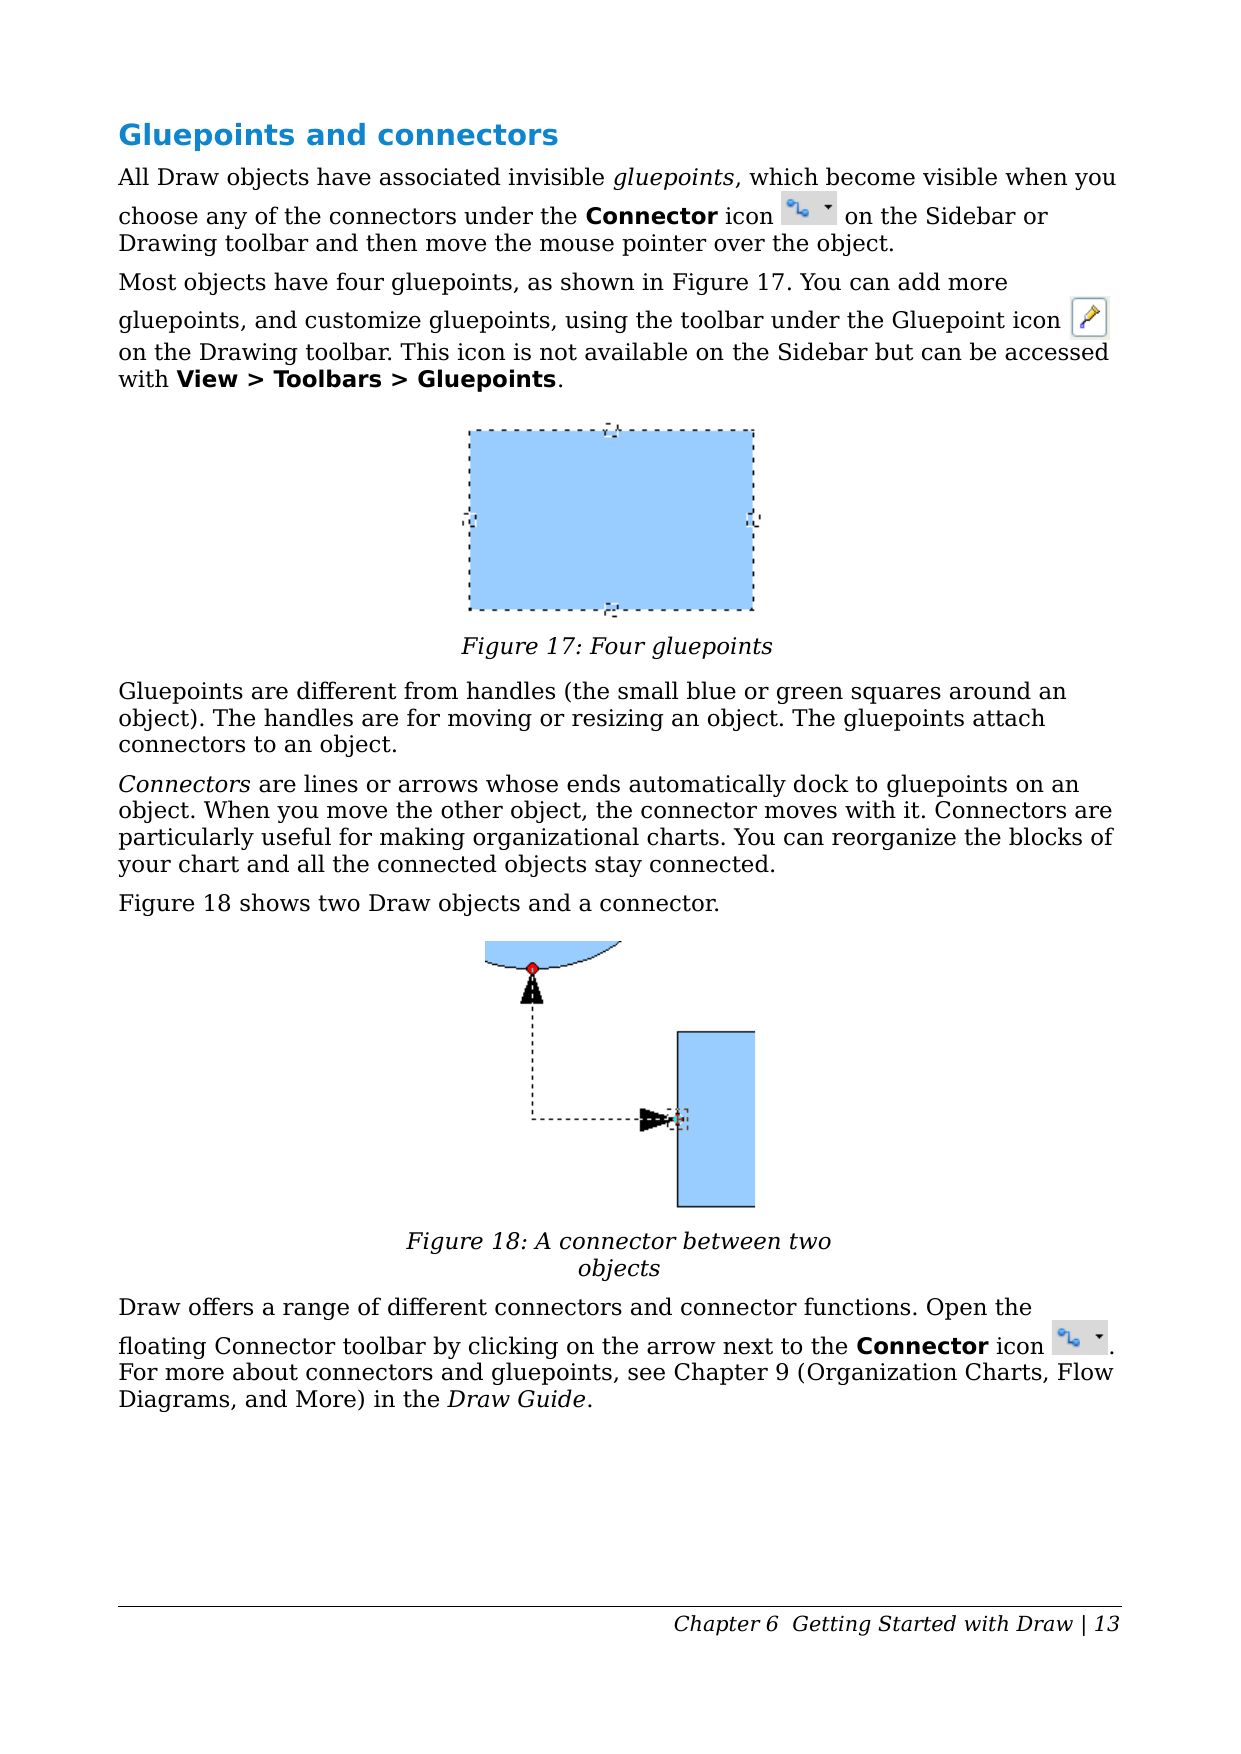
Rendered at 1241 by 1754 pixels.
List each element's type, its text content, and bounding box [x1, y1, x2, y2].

subtitle Gluepoints and connectors [118, 118, 1122, 152]
picture [485, 941, 755, 1222]
text Gluepoints are different from handles (the small blue or green squares around an object). The handles are for moving or resizing an object. The gluepoints attach connectors to an object. [118, 678, 1122, 758]
text Figure 18: A connector between two objects [378, 1228, 862, 1281]
text Figure 17: Four gluepoints [461, 633, 779, 660]
picture [1069, 296, 1110, 340]
picture [1051, 1320, 1108, 1355]
text Connectors are lines or arrows whose ends automatically dock to gluepoints on an object. When you move the other object, the connector moves with it. Connectors are particularly useful for making organizational charts. You can reorganize the blocks of your chart and all the connected objects stay connected. [118, 771, 1122, 877]
picture [781, 191, 838, 225]
text Most objects have four gluepoints, as shown in Figure 17. You can add more gluepoints, and customize gluepoints, using the toolbar under the Gluepoint icon on the Drawing toolbar. This icon is not available on the Sidebar but can be accessed with View > Toolbars > Gluepoints. [118, 269, 1122, 393]
picture [461, 417, 764, 627]
text Draw offers a range of different connectors and connector functions. Open the floating Connector toolbar by clicking on the arrow next to the Connector icon . For more about connectors and gluepoints, see Chapter 9 (Organization Charts, Flow Diagrams, and More) in the Draw Guide. [118, 1294, 1122, 1413]
text All Draw objects have associated invisible gluepoints, which become visible when you choose any of the connectors under the Connector icon on the Sidebar or Drawing toolbar and then move the mouse pointer over the object. [118, 164, 1122, 257]
text Figure 18 shows two Draw objects and a connector. [118, 890, 1122, 917]
